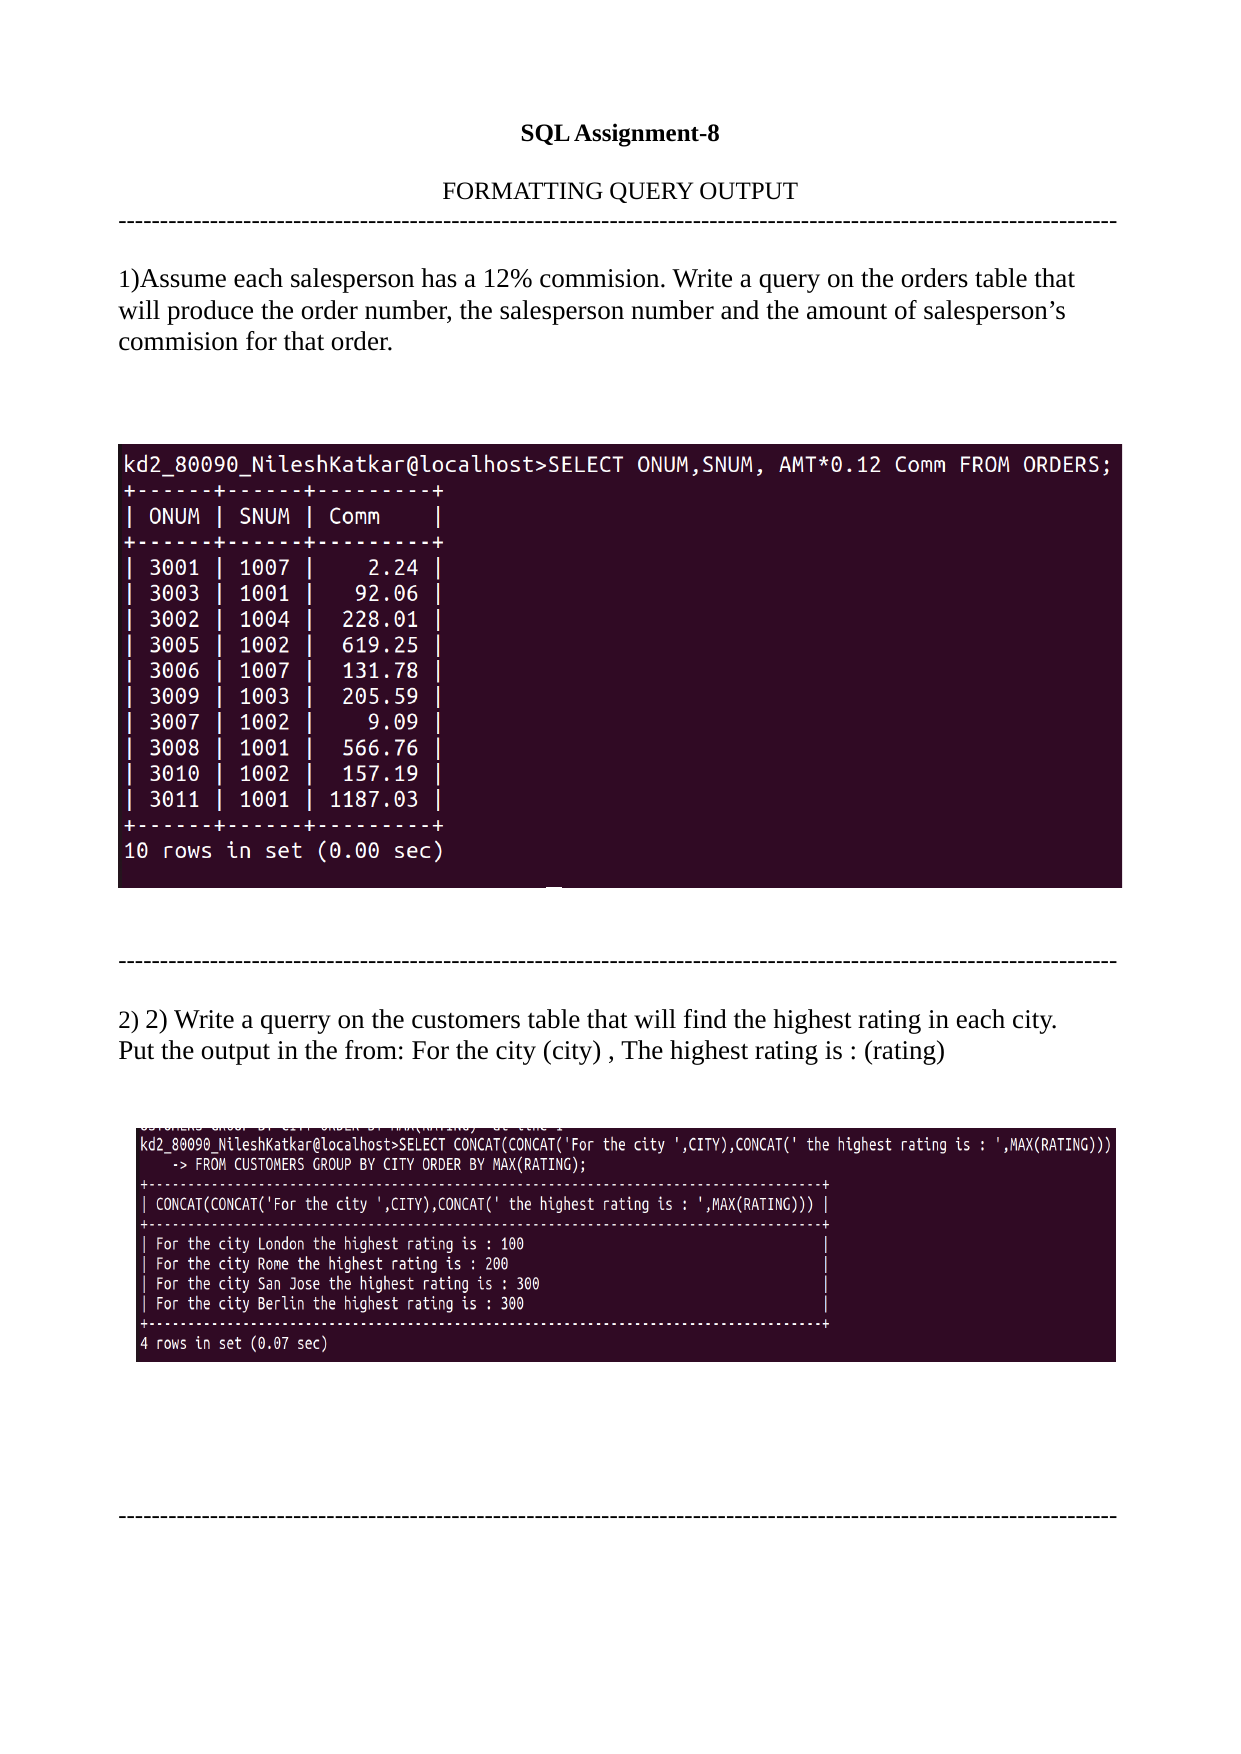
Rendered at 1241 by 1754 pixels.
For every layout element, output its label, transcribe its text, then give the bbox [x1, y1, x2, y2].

text 1)Assume each salesperson has a 12% commision. Write a query on the orders table that will produce the order number, the salesperson number and the amount of salesperson’s commision for that order. [118, 263, 1122, 356]
text ------------------------------------------------------------------------------------------------------------------------ [118, 945, 1122, 974]
text FORMATTING QUERY OUTPUT [118, 176, 1122, 205]
text ------------------------------------------------------------------------------------------------------------------------ [118, 1501, 1122, 1529]
text 2) 2) Write a querry on the customers table that will find the highest rating in each city. [118, 1003, 1122, 1034]
text Put the output in the from: For the city (city) , The highest rating is : (rating) [118, 1034, 1122, 1065]
text ------------------------------------------------------------------------------------------------------------------------ [118, 205, 1122, 234]
picture [136, 1128, 1116, 1362]
picture [118, 444, 1123, 888]
